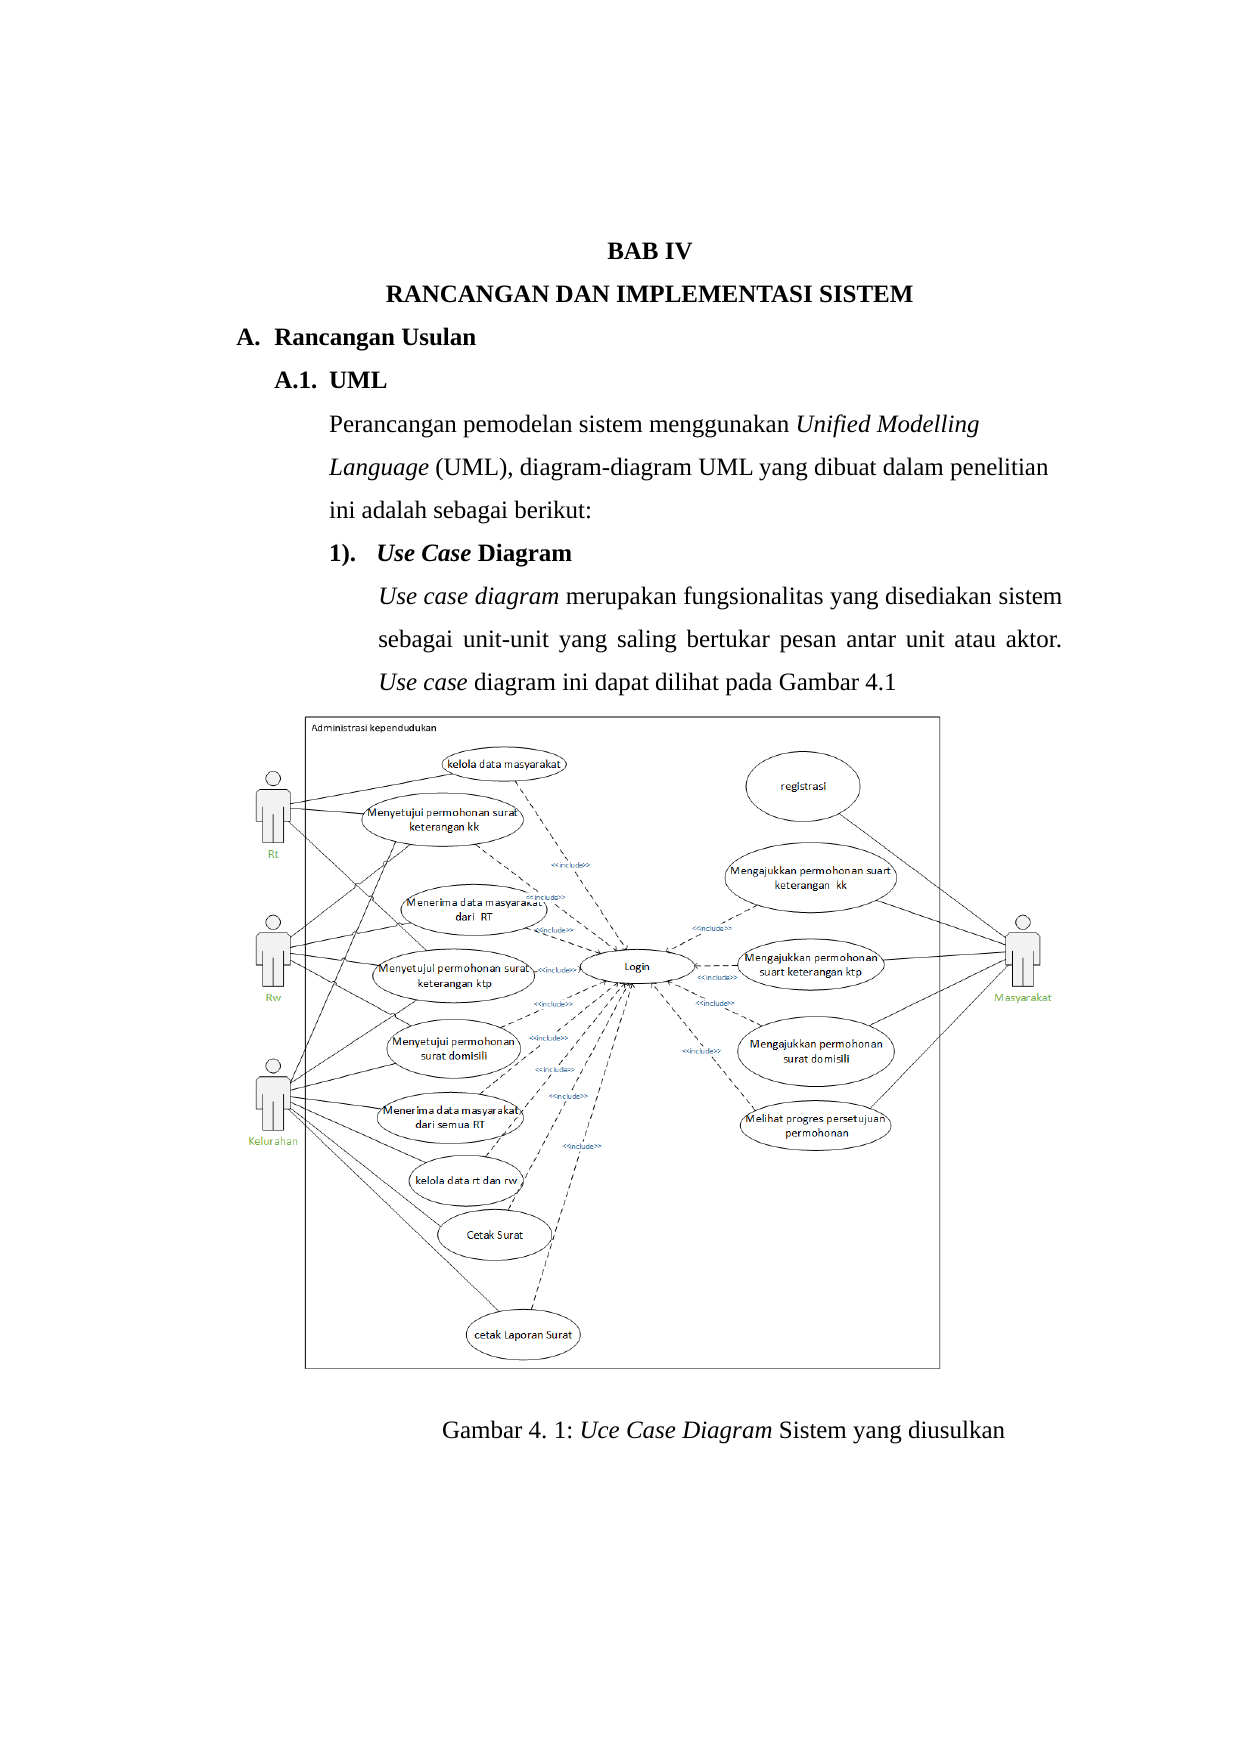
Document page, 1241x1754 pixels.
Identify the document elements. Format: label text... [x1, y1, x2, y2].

text Gambar 4. 1: Uce Case Diagram Sistem yang diusulkan [384, 1416, 1063, 1444]
picture [242, 716, 1058, 1369]
list Use case diagram merupakan fungsionalitas yang disediakan sistem sebagai unit-unit yang saling bertukar pesan antar unit atau aktor. Use case diagram ini dapat dilihat pada Gambar 4.1 [378, 581, 1063, 696]
list Perancangan pemodelan sistem menggunakan Unified Modelling Language (UML), diagram-diagram UML yang dibuat dalam penelitian ini adalah sebagai berikut: [274, 409, 1063, 524]
list Use Case Diagram [317, 538, 1063, 567]
text BAB IV [236, 236, 1063, 265]
list UML [274, 366, 1063, 394]
text RANCANGAN DAN IMPLEMENTASI SISTEM [236, 279, 1063, 308]
table_header [236, 711, 1063, 1403]
list Rancangan Usulan [236, 322, 1063, 351]
